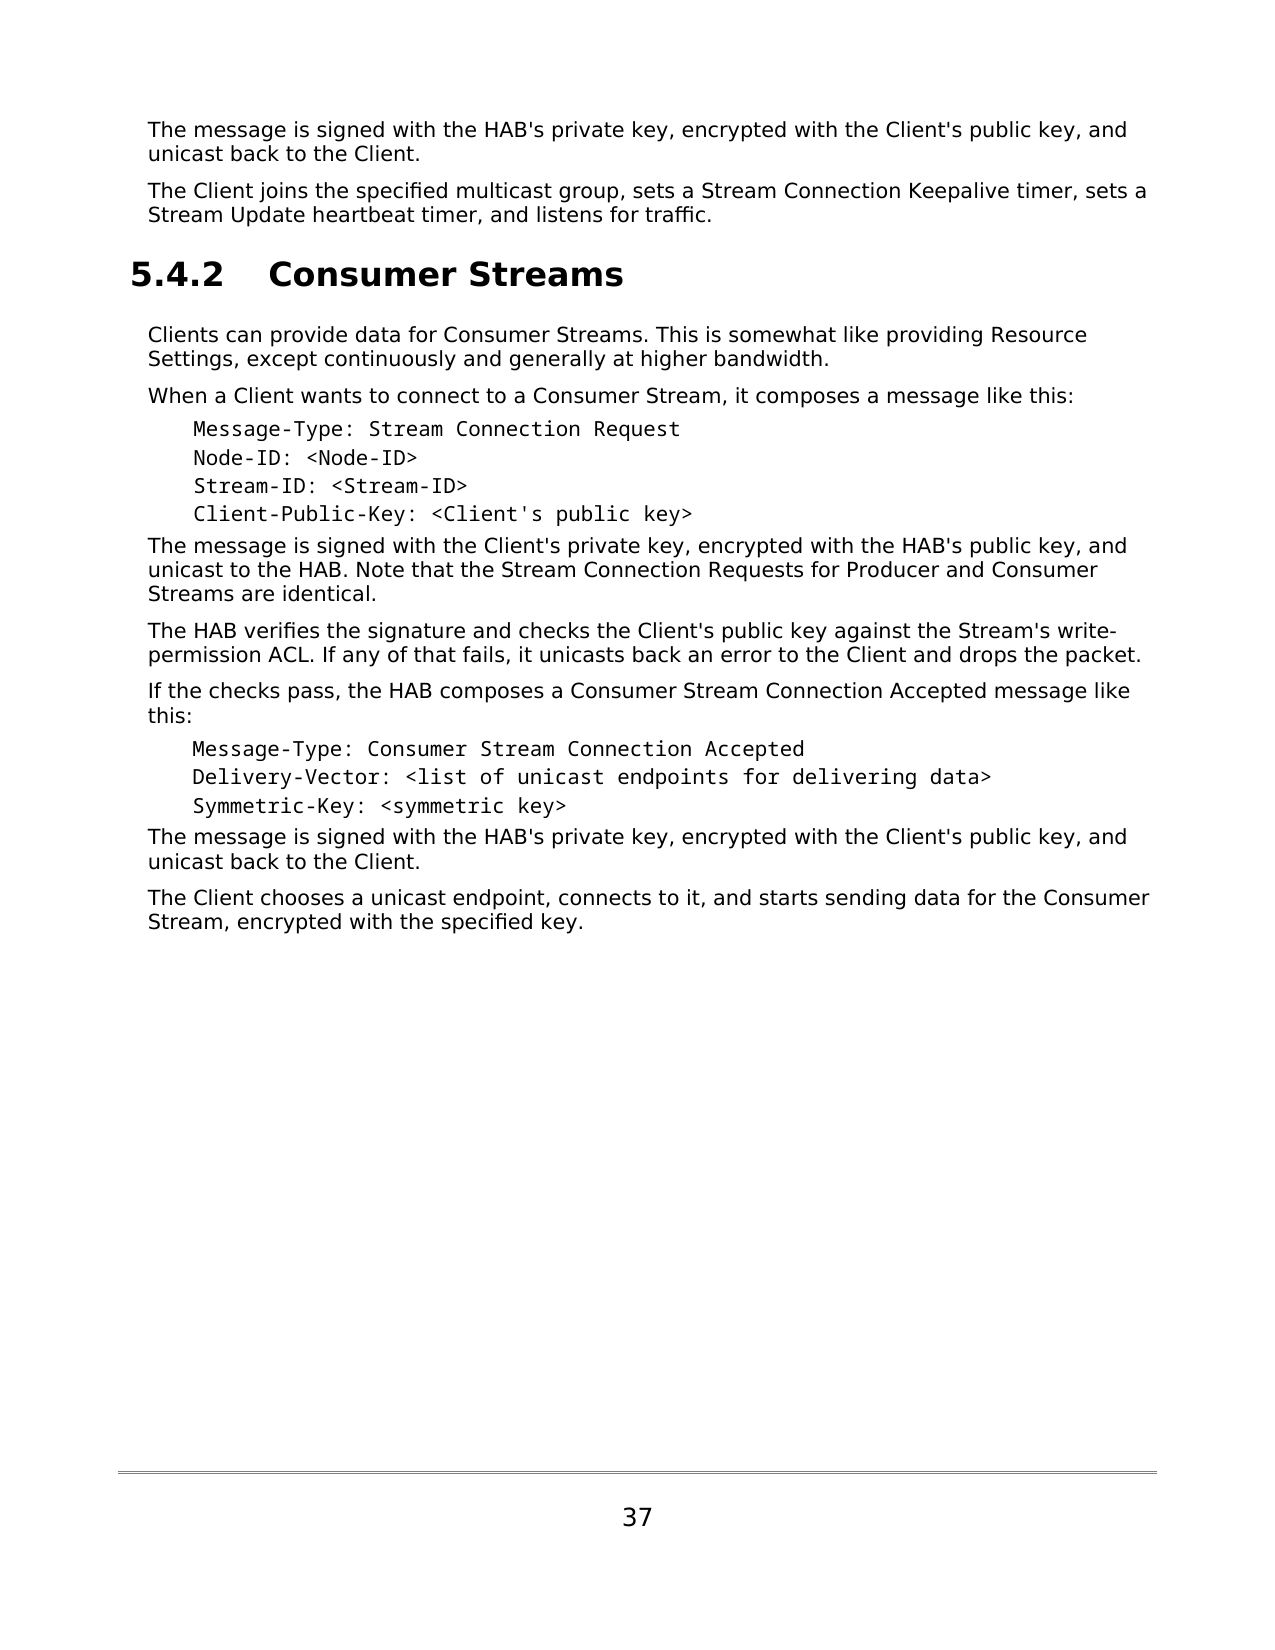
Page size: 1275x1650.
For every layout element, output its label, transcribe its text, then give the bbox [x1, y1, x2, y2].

text The message is signed with the HAB's private key, encrypted with the Client's public key, and unicast back to the Client. [148, 825, 1157, 874]
text The HAB verifies the signature and checks the Client's public key against the Stream's write-permission ACL. If any of that fails, it unicasts back an error to the Client and drops the packet. [148, 619, 1157, 667]
text Delivery-Vector: <list of unicast endpoints for delivering data> [192, 762, 1157, 791]
text Node-ID: <Node-ID> [193, 443, 1157, 471]
text Message-Type: Stream Connection Request [193, 414, 1157, 443]
text The Client joins the specified multicast group, sets a Stream Connection Keepalive timer, sets a Stream Update heartbeat timer, and listens for traffic. [148, 179, 1157, 227]
text When a Client wants to connect to a Consumer Stream, it composes a message like this: [148, 384, 1157, 408]
text Clients can provide data for Consumer Streams. This is somewhat like providing Resource Settings, except continuously and generally at higher bandwidth. [148, 323, 1157, 372]
text Symmetric-Key: <symmetric key> [192, 791, 1157, 819]
text The message is signed with the HAB's private key, encrypted with the Client's public key, and unicast back to the Client. [148, 118, 1157, 167]
text Message-Type: Consumer Stream Connection Accepted [192, 734, 1157, 762]
text If the checks pass, the HAB composes a Consumer Stream Connection Accepted message like this: [148, 679, 1157, 728]
text Client-Public-Key: <Client's public key> [193, 499, 1157, 528]
text Stream-ID: <Stream-ID> [193, 471, 1157, 499]
text The Client chooses a unicast endpoint, connects to it, and starts sending data for the Consumer Stream, encrypted with the specified key. [148, 886, 1157, 934]
text The message is signed with the Client's private key, encrypted with the HAB's public key, and unicast to the HAB. Note that the Stream Connection Requests for Producer and Consumer Streams are identical. [148, 534, 1157, 607]
subtitle Consumer Streams [118, 256, 1157, 295]
